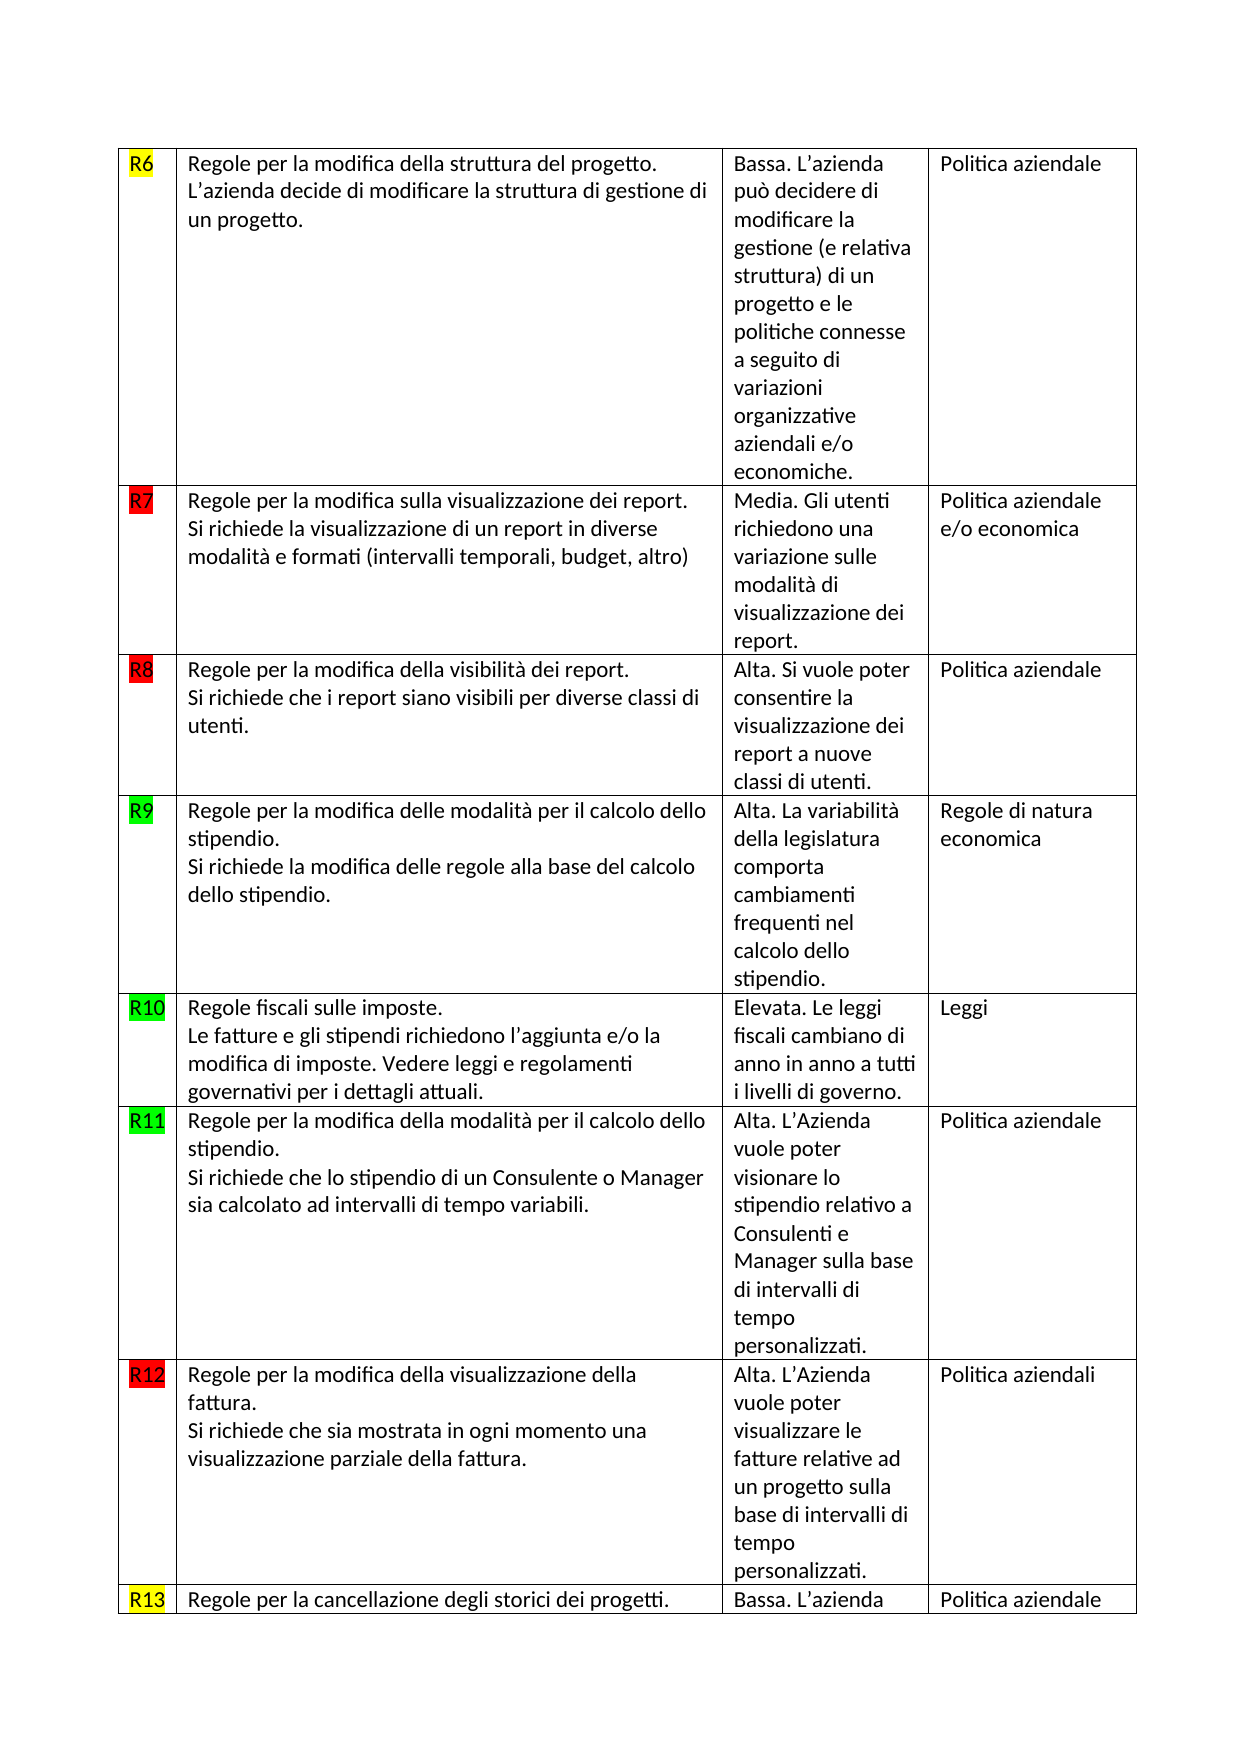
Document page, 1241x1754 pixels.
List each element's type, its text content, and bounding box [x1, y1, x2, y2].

table_cell Regole di natura economica [929, 796, 1136, 992]
table_cell Leggi [929, 994, 1136, 1106]
table_cell Alta. L’Azienda vuole poter visualizzare le fatture relative ad un progetto sulla base di intervalli di tempo personalizzati. [723, 1360, 928, 1584]
table_cell R9 [119, 796, 176, 992]
table_cell Politica aziendali [929, 1360, 1136, 1584]
table_cell Regole per la modifica della struttura del progetto. L’azienda decide di modificare la struttura di gestione di un progetto. [177, 149, 722, 485]
table_cell R7 [119, 486, 176, 654]
table_cell R12 [119, 1360, 176, 1584]
table_cell Regole per la modifica della visualizzazione della fattura. Si richiede che sia mostrata in ogni momento una visualizzazione parziale della fattura. [177, 1360, 722, 1584]
table_cell R8 [119, 655, 176, 795]
table_cell R6 [119, 149, 176, 485]
table_cell Politica aziendale [929, 149, 1136, 485]
table_cell Regole per la cancellazione degli storici dei progetti. [177, 1585, 722, 1613]
table_cell Politica aziendale [929, 655, 1136, 795]
table_cell Regole fiscali sulle imposte. Le fatture e gli stipendi richiedono l’aggiunta e/o la modifica di imposte. Vedere leggi e regolamenti governativi per i dettagli attuali. [177, 994, 722, 1106]
table_cell Politica aziendale [929, 1585, 1136, 1613]
table_cell R13 [119, 1585, 176, 1613]
table_cell Media. Gli utenti richiedono una variazione sulle modalità di visualizzazione dei report. [723, 486, 928, 654]
table_cell Regole per la modifica sulla visualizzazione dei report. Si richiede la visualizzazione di un report in diverse modalità e formati (intervalli temporali, budget, altro) [177, 486, 722, 654]
table_cell Elevata. Le leggi fiscali cambiano di anno in anno a tutti i livelli di governo. [723, 994, 928, 1106]
table_cell Regole per la modifica delle modalità per il calcolo dello stipendio. Si richiede la modifica delle regole alla base del calcolo dello stipendio. [177, 796, 722, 992]
table_cell R11 [119, 1107, 176, 1359]
table_cell Regole per la modifica della modalità per il calcolo dello stipendio. Si richiede che lo stipendio di un Consulente o Manager sia calcolato ad intervalli di tempo variabili. [177, 1107, 722, 1359]
table_cell Politica aziendale e/o economica [929, 486, 1136, 654]
table_cell Bassa. L’azienda [723, 1585, 928, 1613]
table_cell Alta. La variabilità della legislatura comporta cambiamenti frequenti nel calcolo dello stipendio. [723, 796, 928, 992]
table_cell Alta. Si vuole poter consentire la visualizzazione dei report a nuove classi di utenti. [723, 655, 928, 795]
table_cell Politica aziendale [929, 1107, 1136, 1359]
table_cell R10 [119, 994, 176, 1106]
table_cell Regole per la modifica della visibilità dei report. Si richiede che i report siano visibili per diverse classi di utenti. [177, 655, 722, 795]
table_cell Bassa. L’azienda può decidere di modificare la gestione (e relativa struttura) di un progetto e le politiche connesse a seguito di variazioni organizzative aziendali e/o economiche. [723, 149, 928, 485]
table_cell Alta. L’Azienda vuole poter visionare lo stipendio relativo a Consulenti e Manager sulla base di intervalli di tempo personalizzati. [723, 1107, 928, 1359]
